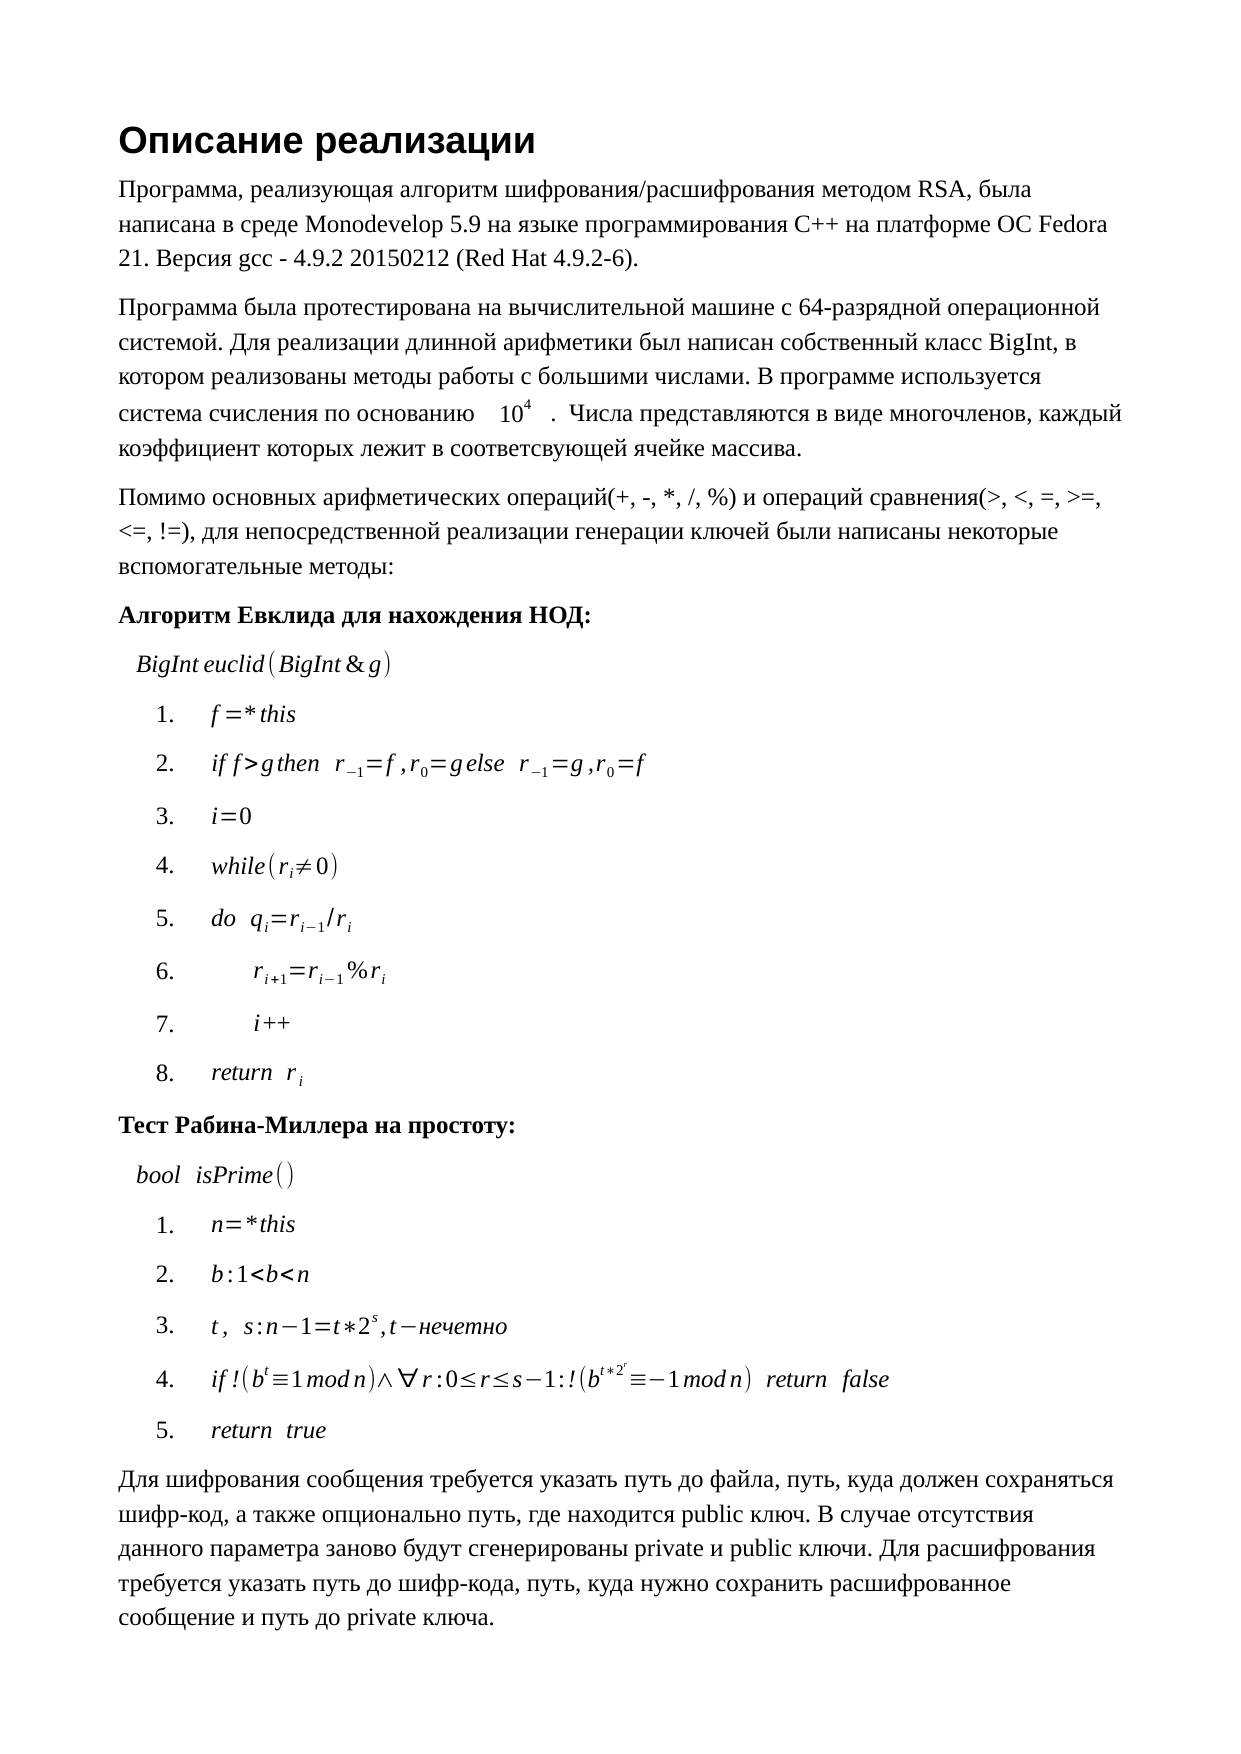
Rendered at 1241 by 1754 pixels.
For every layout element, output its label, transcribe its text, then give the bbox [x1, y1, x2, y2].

text Алгоритм Евклида для нахождения НОД: [118, 600, 1122, 628]
subtitle Описание реализации [118, 118, 1122, 162]
text Помимо основных арифметических операций(+, -, *, /, %) и операций сравнения(>, <, =, >=, <=, !=), для непосредственной реализации генерации ключей были написаны некоторые вспомогательные методы: [118, 482, 1122, 579]
text Для шифрования сообщения требуется указать путь до файла, путь, куда должен сохраняться шифр-код, а также опционально путь, где находится public ключ. В случае отсутствия данного параметра заново будут сгенерированы private и public ключи. Для расшифрования требуется указать путь до шифр-кода, путь, куда нужно сохранить расшифрованное сообщение и путь до private ключа. [118, 1464, 1122, 1631]
text Программа была протестирована на вычислительной машине с 64-разрядной операционной системой. Для реализации длинной арифметики был написан собственный класс BigInt, в котором реализованы методы работы с большими числами. В программе используется система счисления по основанию . Числа представляются в виде многочленов, каждый коэффициент которых лежит в соответсвующей ячейке массива. [118, 292, 1122, 461]
text Программа, реализующая алгоритм шифрования/расшифрования методом RSA, была написана в среде Monodevelop 5.9 на языке программирования C++ на платформе ОС Fedora 21. Версия gcc - 4.9.2 20150212 (Red Hat 4.9.2-6). [118, 174, 1122, 272]
text Тест Рабина-Миллера на простоту: [118, 1111, 1122, 1139]
